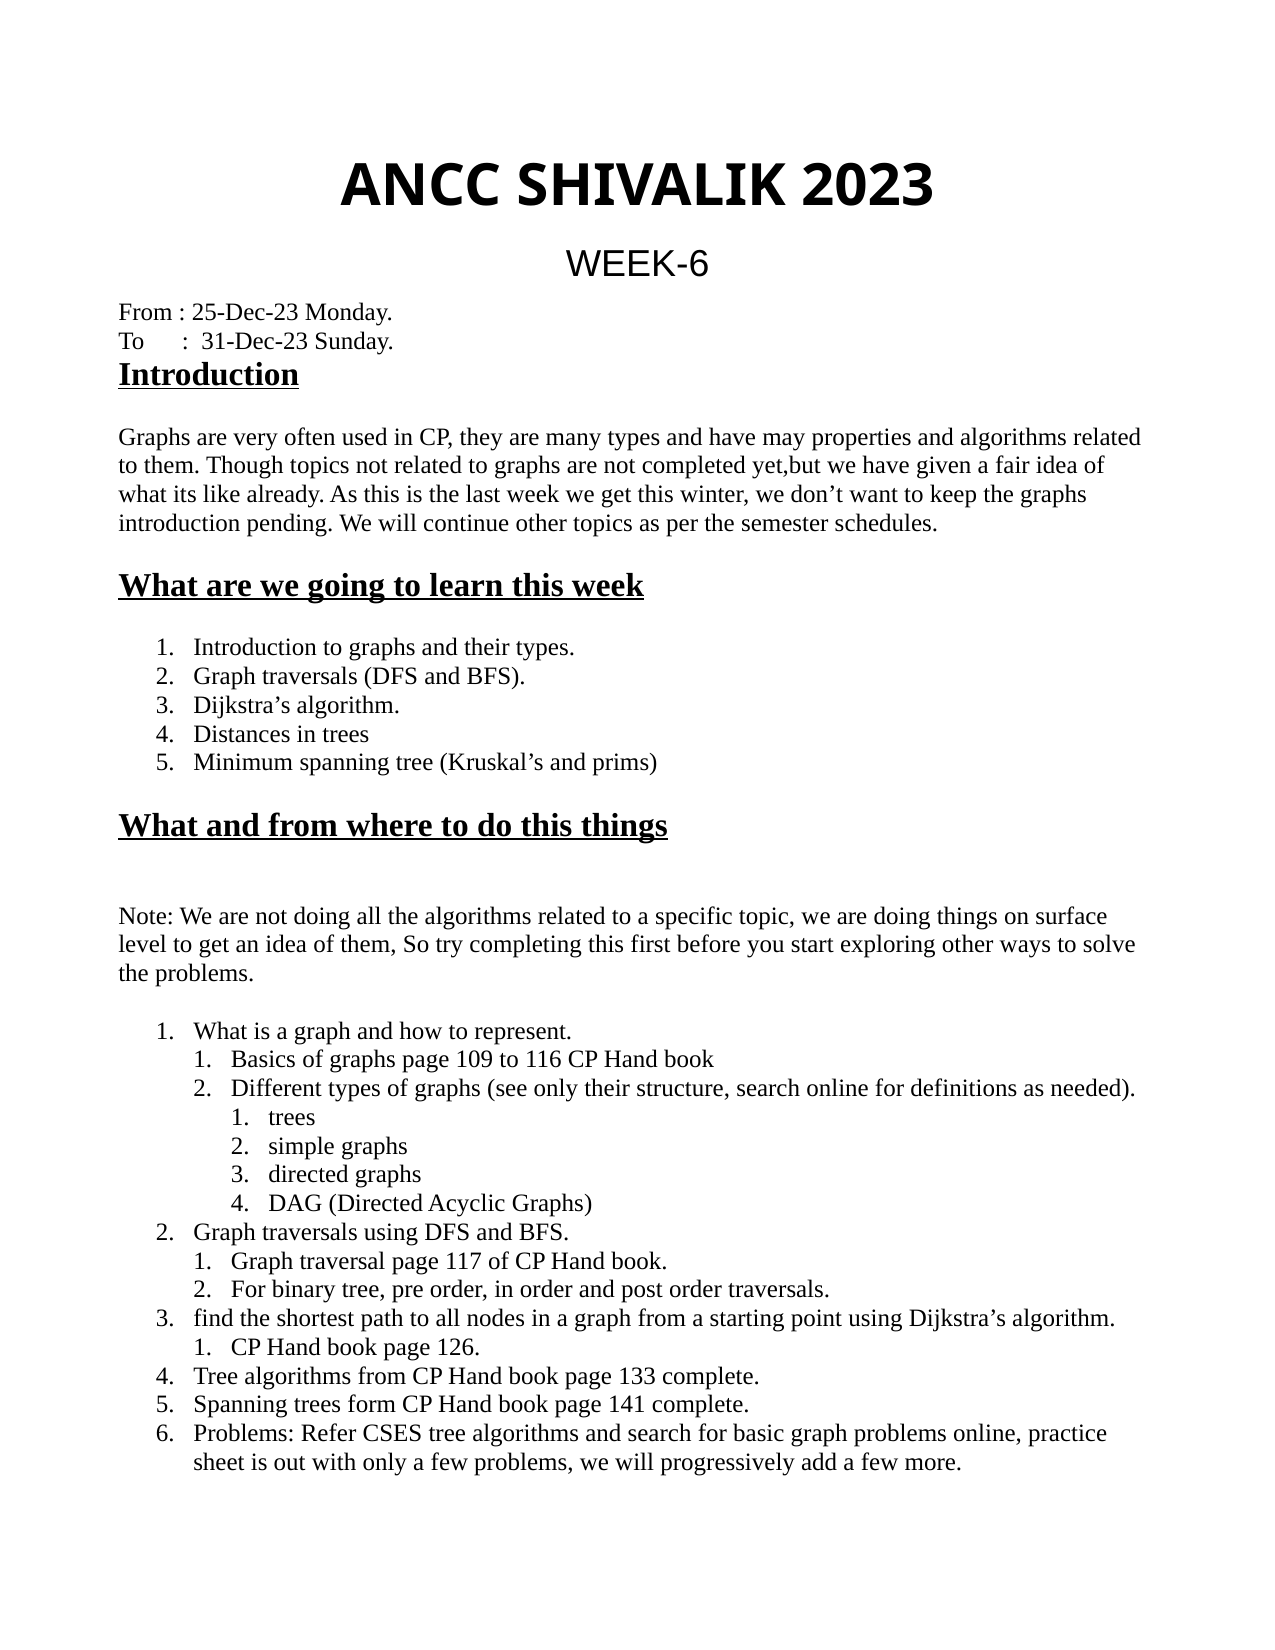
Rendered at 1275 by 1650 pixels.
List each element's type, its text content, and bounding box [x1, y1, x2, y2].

list Different types of graphs (see only their structure, search online for definitions as needed). [193, 1073, 1157, 1102]
list Dijkstra’s algorithm. [156, 690, 1157, 719]
text Introduction [118, 354, 1157, 393]
list find the shortest path to all nodes in a graph from a starting point using Dijkstra’s algorithm. [156, 1303, 1157, 1332]
text What and from where to do this things [118, 805, 1157, 843]
list Introduction to graphs and their types. [156, 632, 1157, 661]
text Graphs are very often used in CP, they are many types and have may properties and algorithms related to them. Though topics not related to graphs are not completed yet,but we have given a fair idea of what its like already. As this is the last week we get this winter, we don’t want to keep the graphs introduction pending. We will continue other topics as per the semester schedules. [118, 422, 1157, 537]
text What are we going to learn this week [118, 565, 1157, 604]
list trees [231, 1102, 1157, 1131]
list For binary tree, pre order, in order and post order traversals. [193, 1274, 1157, 1303]
list Graph traversals using DFS and BFS. [156, 1217, 1157, 1246]
list Spanning trees form CP Hand book page 141 complete. [156, 1389, 1157, 1418]
text Note: We are not doing all the algorithms related to a specific topic, we are doing things on surface level to get an idea of them, So try completing this first before you start exploring other ways to solve the problems. [118, 901, 1157, 987]
list CP Hand book page 126. [193, 1332, 1157, 1361]
list Basics of graphs page 109 to 116 CP Hand book [193, 1044, 1157, 1073]
list DAG (Directed Acyclic Graphs) [231, 1188, 1157, 1217]
list Graph traversal page 117 of CP Hand book. [193, 1246, 1157, 1274]
list Problems: Refer CSES tree algorithms and search for basic graph problems online, practice sheet is out with only a few problems, we will progressively add a few more. [156, 1418, 1157, 1476]
list What is a graph and how to represent. [156, 1016, 1157, 1044]
text To : 31-Dec-23 Sunday. [118, 326, 1157, 354]
list Distances in trees [156, 719, 1157, 747]
list Graph traversals (DFS and BFS). [156, 661, 1157, 690]
title ANCC SHIVALIK 2023 [118, 143, 1157, 223]
text From : 25-Dec-23 Monday. [118, 297, 1157, 326]
list directed graphs [231, 1159, 1157, 1188]
list simple graphs [231, 1131, 1157, 1159]
list Tree algorithms from CP Hand book page 133 complete. [156, 1361, 1157, 1389]
subtitle WEEK-6 [118, 241, 1157, 284]
list Minimum spanning tree (Kruskal’s and prims) [156, 747, 1157, 776]
